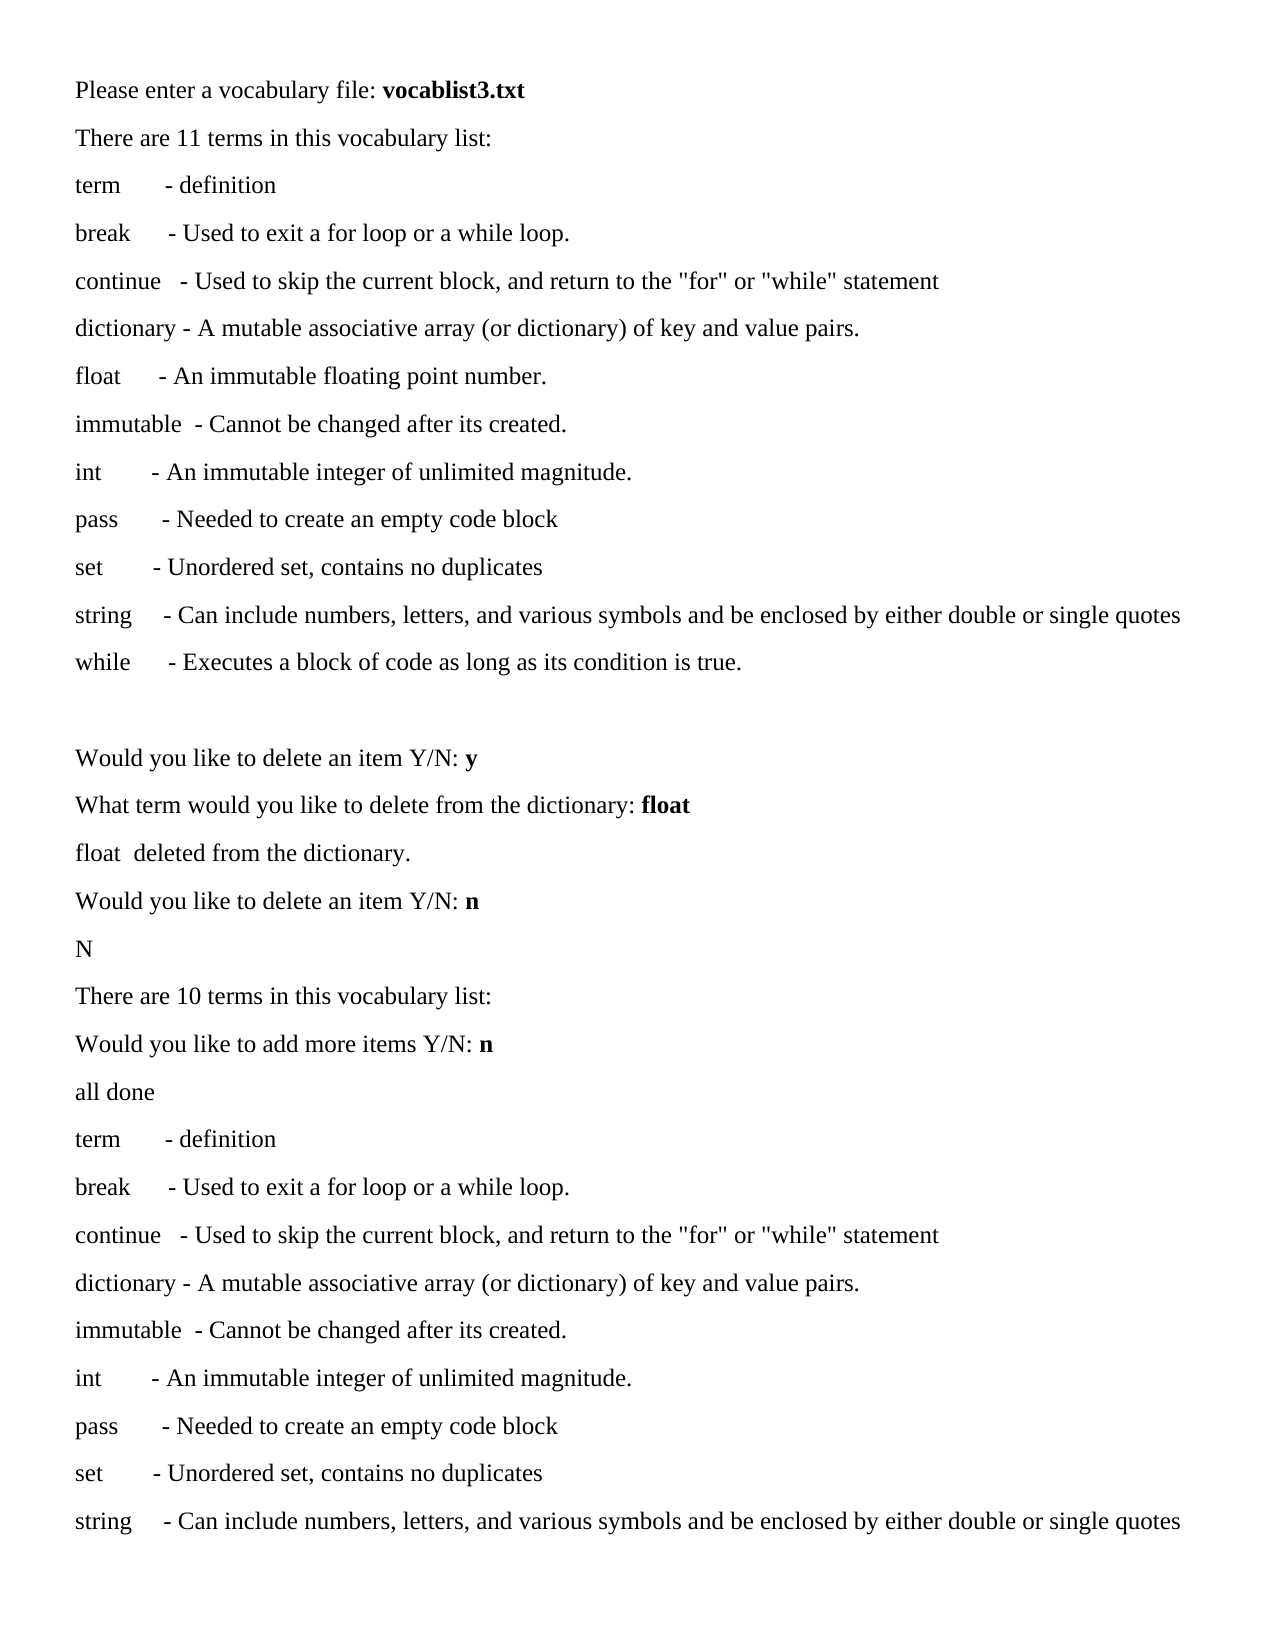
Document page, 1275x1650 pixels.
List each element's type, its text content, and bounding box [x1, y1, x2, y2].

text set - Unordered set, contains no duplicates [75, 1458, 1200, 1487]
text break - Used to exit a for loop or a while loop. [75, 1172, 1200, 1201]
text Would you like to delete an item Y/N: n [75, 886, 1200, 915]
text float deleted from the dictionary. [75, 838, 1200, 867]
text continue - Used to skip the current block, and return to the "for" or "while" statement [75, 266, 1200, 294]
text pass - Needed to create an empty code block [75, 504, 1200, 533]
text Please enter a vocabulary file: vocablist3.txt [75, 75, 1200, 104]
text There are 10 terms in this vocabulary list: [75, 981, 1200, 1010]
text while - Executes a block of code as long as its condition is true. [75, 647, 1200, 676]
text immutable - Cannot be changed after its created. [75, 409, 1200, 438]
text set - Unordered set, contains no duplicates [75, 552, 1200, 581]
text term - definition [75, 170, 1200, 199]
text Would you like to add more items Y/N: n [75, 1029, 1200, 1058]
text What term would you like to delete from the dictionary: float [75, 791, 1200, 819]
text break - Used to exit a for loop or a while loop. [75, 218, 1200, 247]
text string - Can include numbers, letters, and various symbols and be enclosed by either double or single quotes [75, 600, 1200, 628]
text dictionary - A mutable associative array (or dictionary) of key and value pairs. [75, 1268, 1200, 1296]
text continue - Used to skip the current block, and return to the "for" or "while" statement [75, 1220, 1200, 1249]
text N [75, 934, 1200, 962]
text int - An immutable integer of unlimited magnitude. [75, 457, 1200, 485]
text There are 11 terms in this vocabulary list: [75, 123, 1200, 151]
text immutable - Cannot be changed after its created. [75, 1315, 1200, 1344]
text all done [75, 1077, 1200, 1106]
text float - An immutable floating point number. [75, 361, 1200, 390]
text int - An immutable integer of unlimited magnitude. [75, 1363, 1200, 1392]
text string - Can include numbers, letters, and various symbols and be enclosed by either double or single quotes [75, 1506, 1200, 1535]
text pass - Needed to create an empty code block [75, 1411, 1200, 1439]
text Would you like to delete an item Y/N: y [75, 743, 1200, 772]
text term - definition [75, 1124, 1200, 1153]
text dictionary - A mutable associative array (or dictionary) of key and value pairs. [75, 313, 1200, 342]
